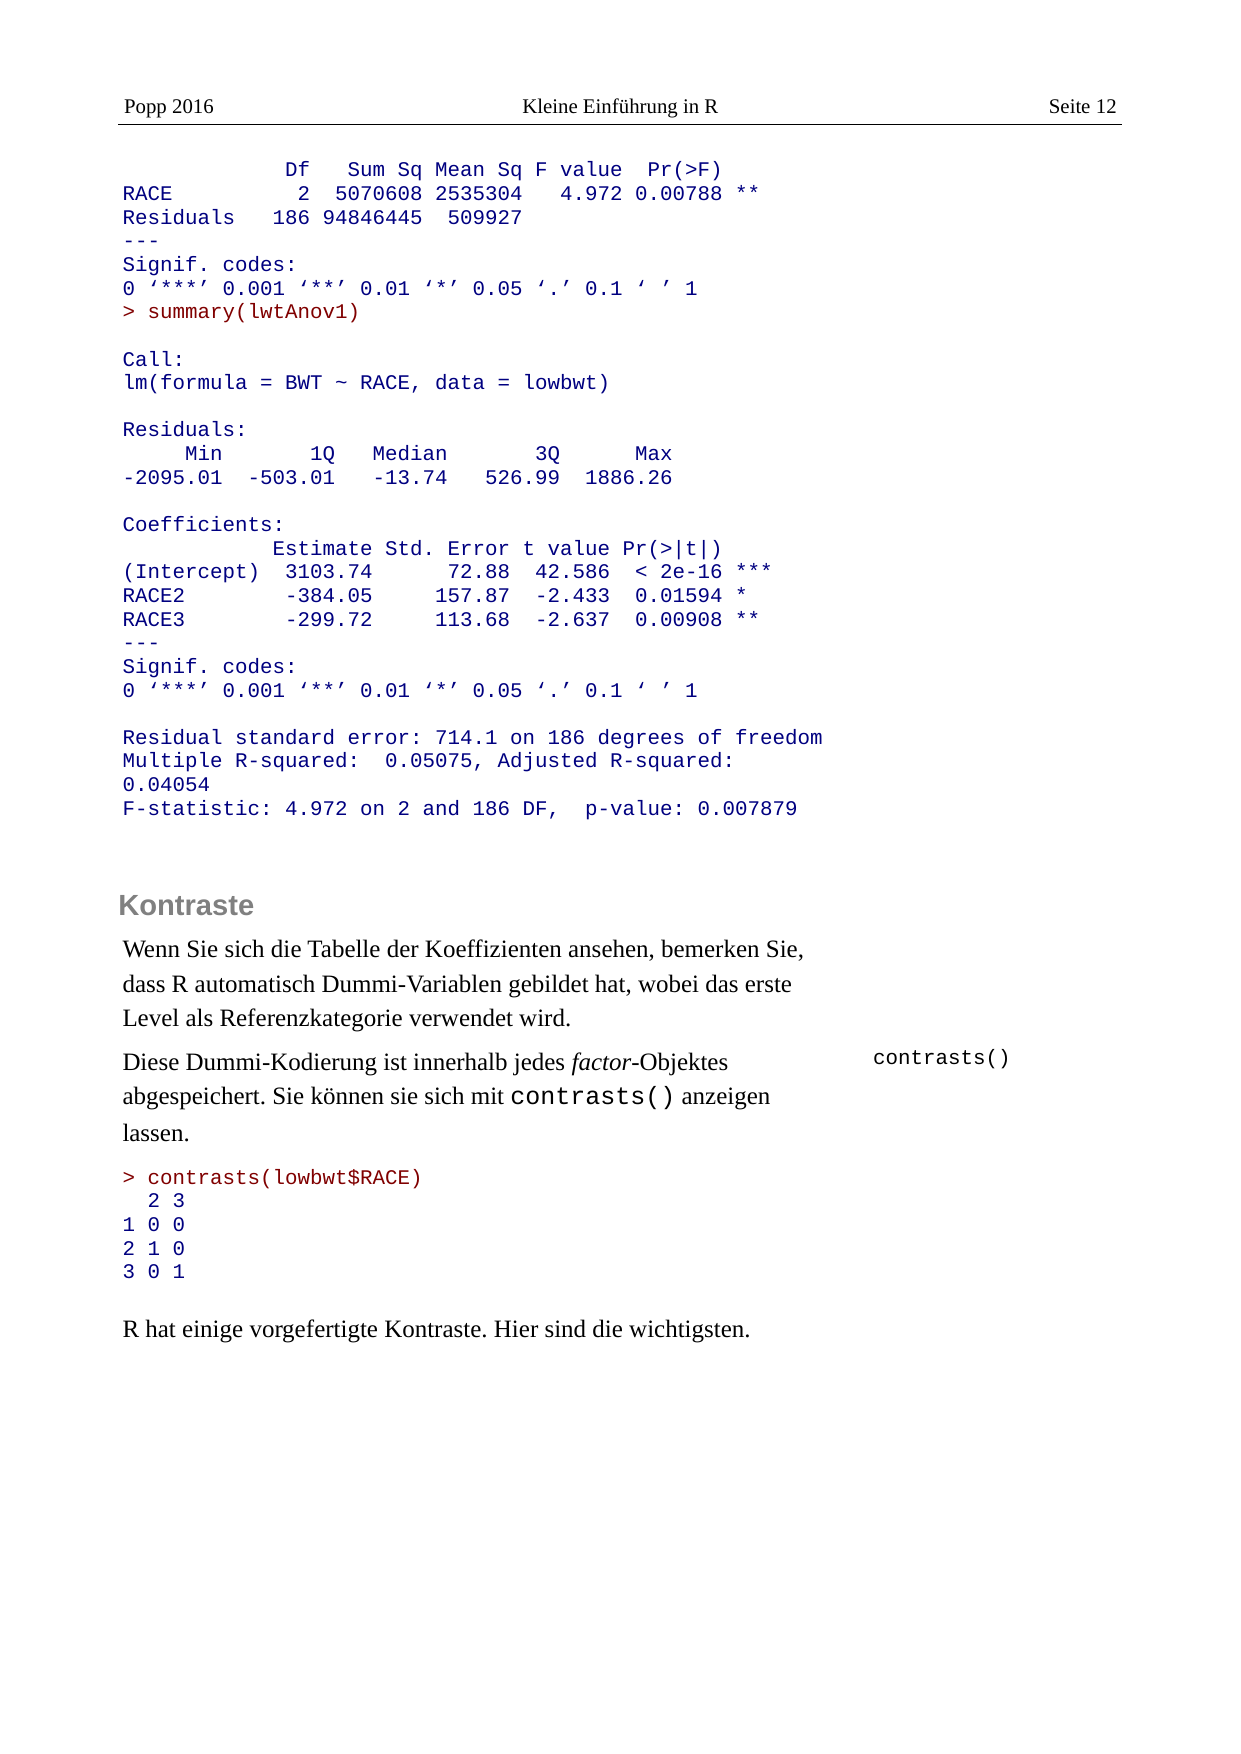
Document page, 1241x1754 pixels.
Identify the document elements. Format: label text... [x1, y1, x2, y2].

table_cell [855, 1314, 1123, 1357]
table_cell Df Sum Sq Mean Sq F value Pr(>F) RACE 2 5070608 2535304 4.972 0.00788 ** Residuals 186 94846445 509927 --- Signif. codes: 0 ‘***’ 0.001 ‘**’ 0.01 ‘*’ 0.05 ‘.’ 0.1 ‘ ’ 1 > summary(lwtAnov1) Call: lm(formula = BWT ~ RACE, data = lowbwt) Residuals: Min 1Q Median 3Q Max -2095.01 -503.01 -13.74 526.99 1886.26 Coefficients: Estimate Std. Error t value Pr(>|t|) (Intercept) 3103.74 72.88 42.586 < 2e-16 *** RACE2 -384.05 157.87 -2.433 0.01594 * RACE3 -299.72 113.68 -2.637 0.00908 ** --- Signif. codes: 0 ‘***’ 0.001 ‘**’ 0.01 ‘*’ 0.05 ‘.’ 0.1 ‘ ’ 1 Residual standard error: 714.1 on 186 degrees of freedom Multiple R-squared: 0.05075, Adjusted R-squared: 0.04054 F-statistic: 4.972 on 2 and 186 DF, p-value: 0.007879 [122, 159, 855, 874]
table_header Wenn Sie sich die Tabelle der Koeffizienten ansehen, bemerken Sie, dass R automatisch Dummi-Variablen gebildet hat, wobei das erste Level als Referenzkategorie verwendet wird. [122, 935, 855, 1047]
table_cell R hat einige vorgefertigte Kontraste. Hier sind die wichtigsten. [122, 1314, 855, 1357]
table_cell [855, 159, 1123, 874]
table_cell contrasts() [855, 1047, 1123, 1314]
table_cell Diese Dummi-Kodierung ist innerhalb jedes factor-Objektes abgespeichert. Sie können sie sich mit contrasts() anzeigen lassen. > contrasts(lowbwt$RACE) 2 3 1 0 0 2 1 0 3 0 1 [122, 1047, 855, 1314]
table_header [855, 935, 1123, 1047]
subtitle Kontraste [118, 888, 1122, 922]
